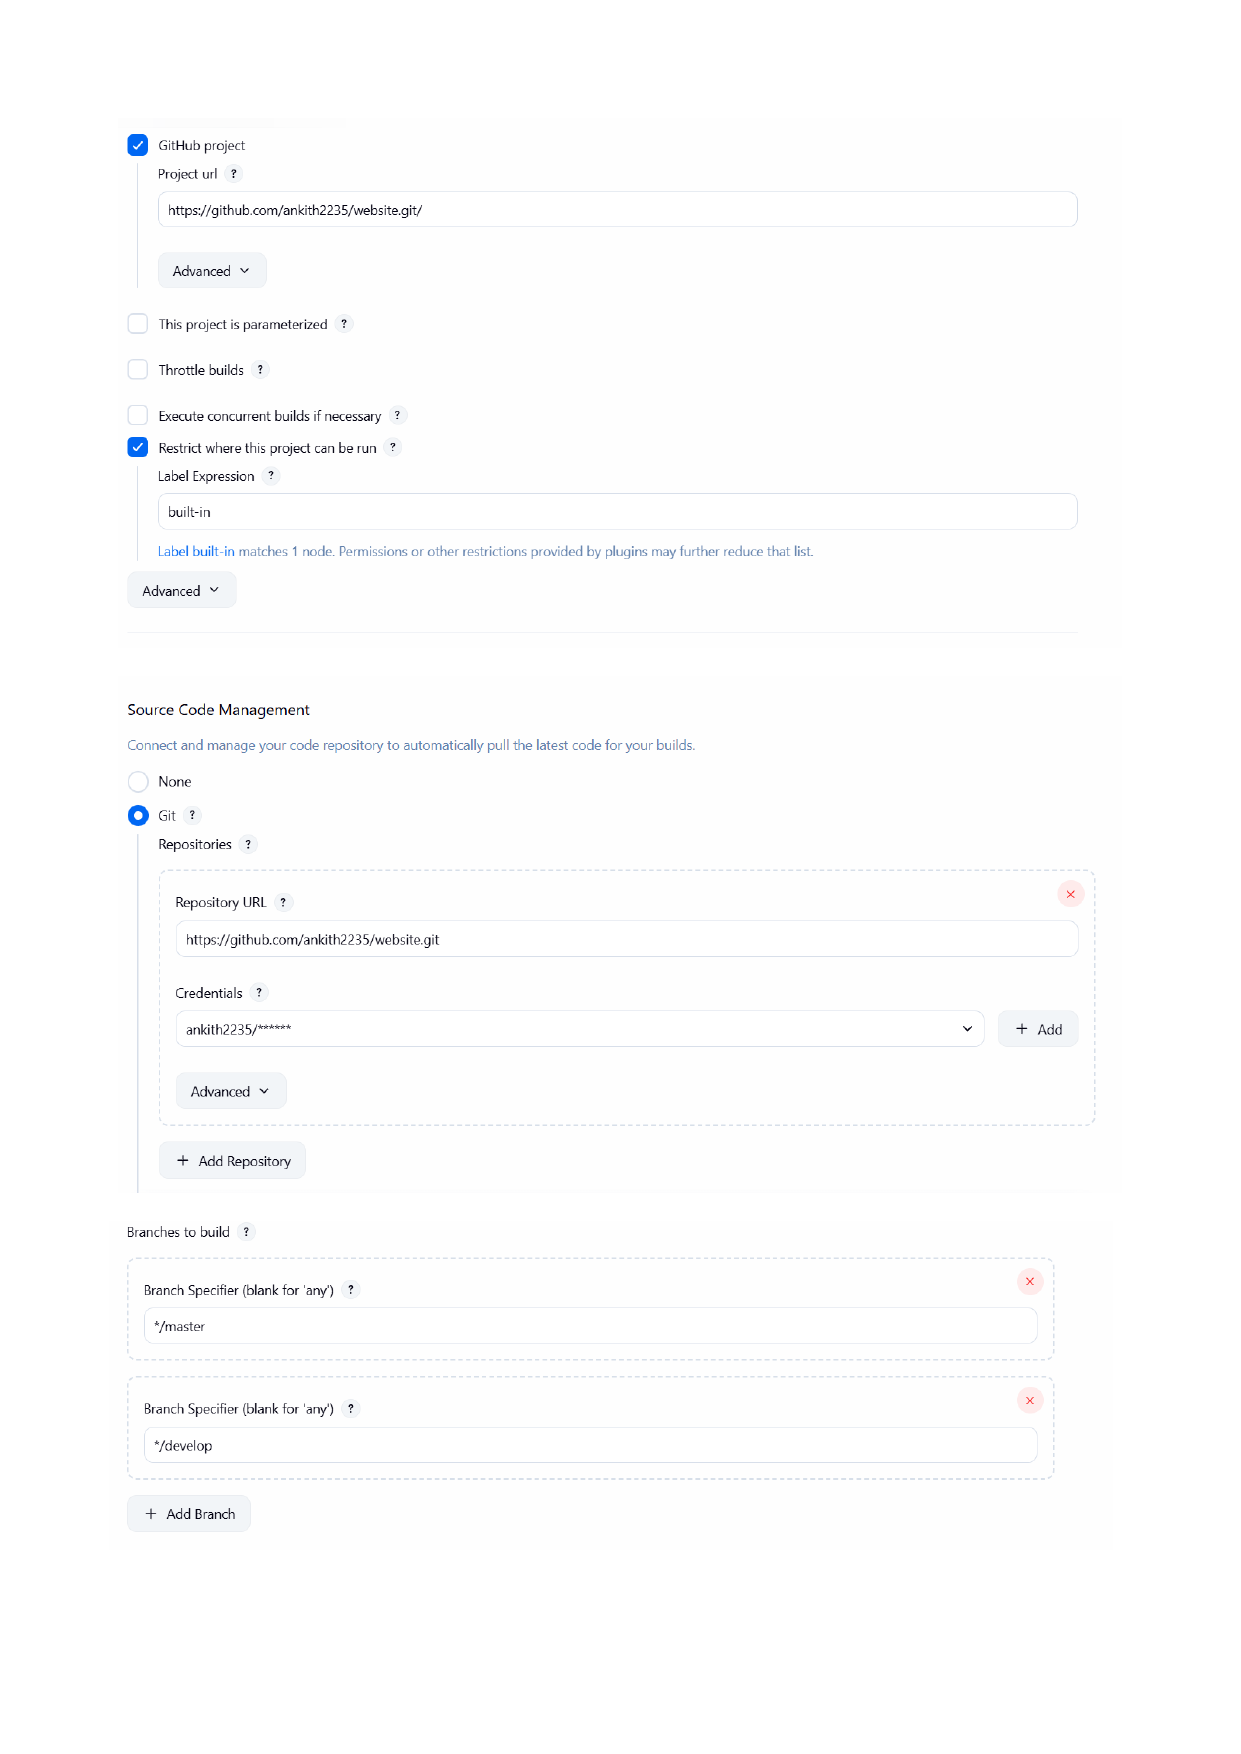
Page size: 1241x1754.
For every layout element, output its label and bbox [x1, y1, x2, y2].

picture [109, 1221, 1114, 1550]
picture [118, 118, 1123, 648]
picture [118, 676, 1123, 1193]
